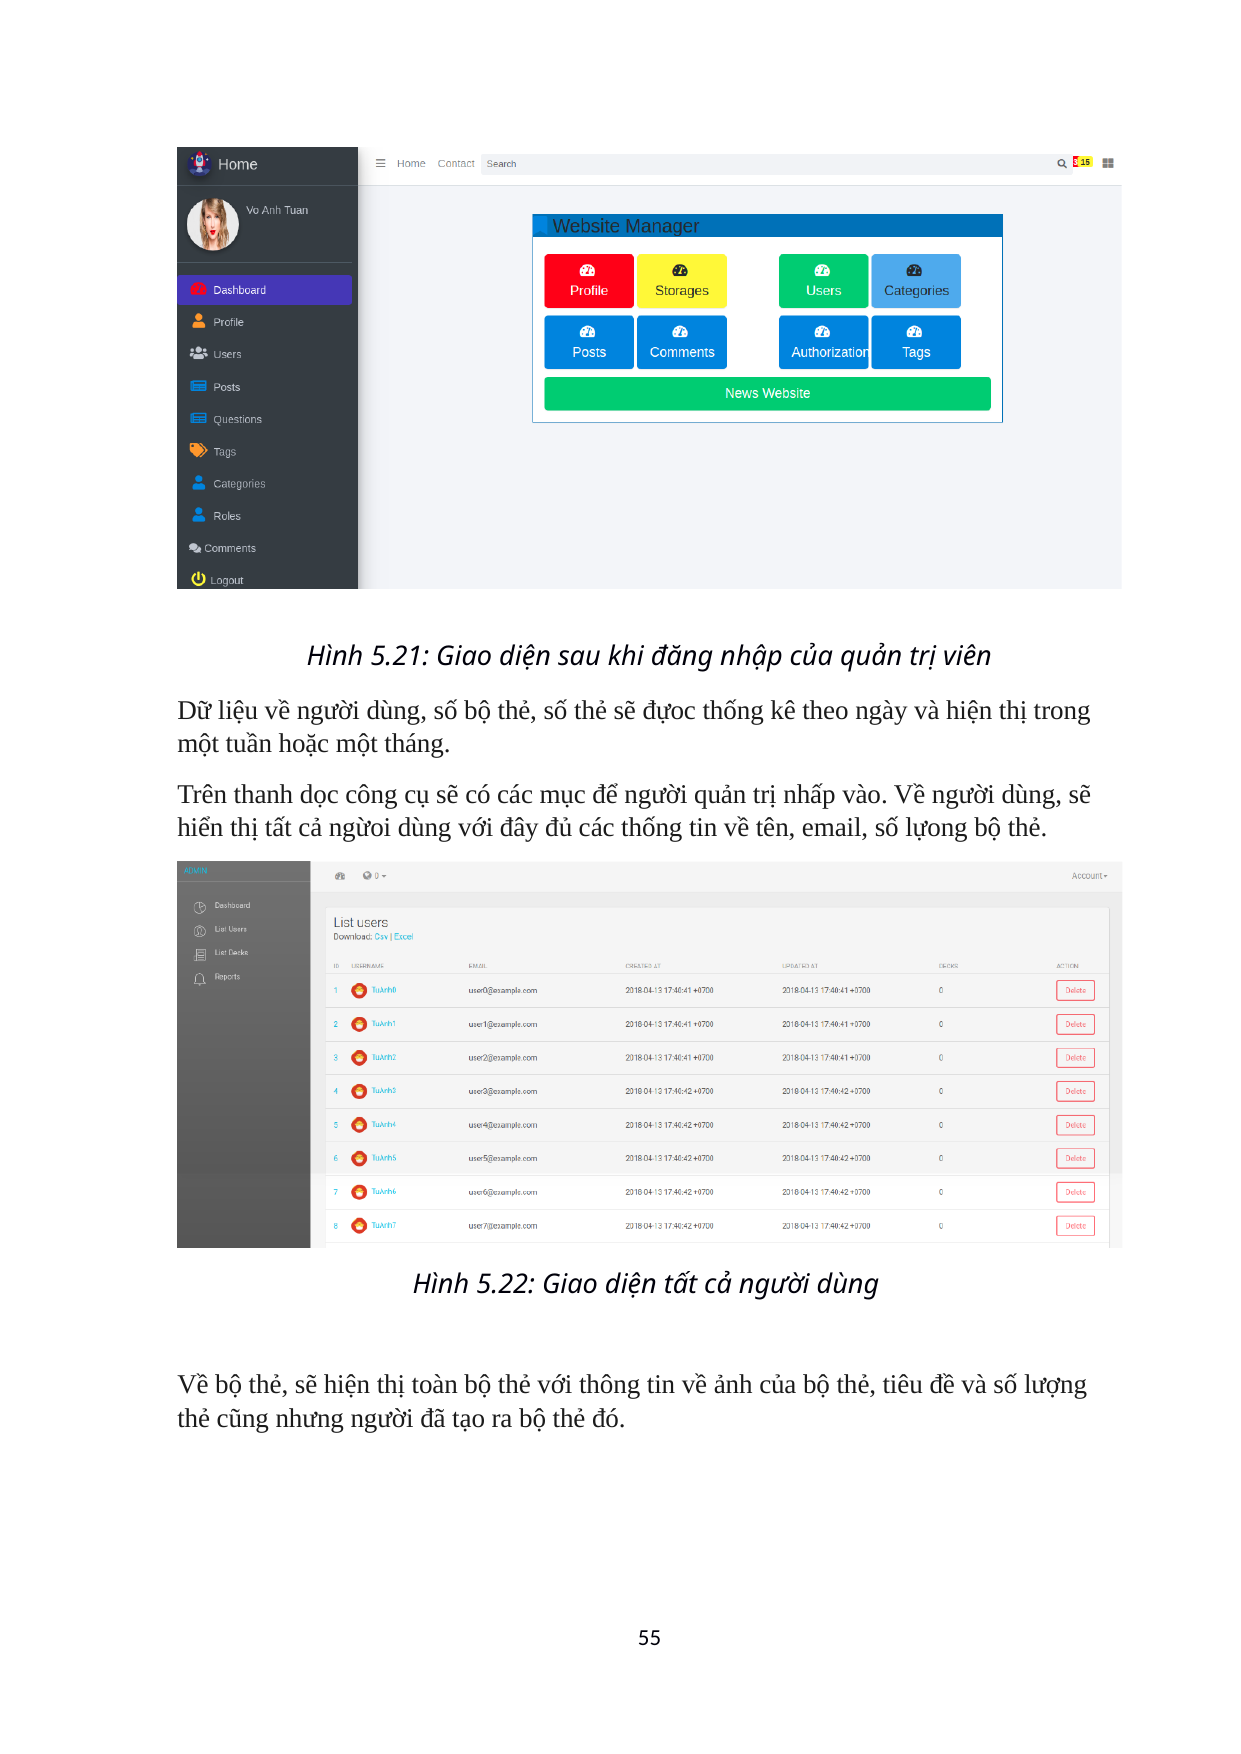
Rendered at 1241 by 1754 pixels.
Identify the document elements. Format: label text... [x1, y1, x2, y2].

text Hình 5.22: Giao diện tất cả người dùng [177, 1264, 1122, 1301]
text Dữ liệu về người dùng, số bộ thẻ, số thẻ sẽ đựoc thống kê theo ngày và hiện thị trong một tuần hoặc một tháng. [177, 694, 1122, 759]
picture [177, 147, 1122, 589]
text Về bộ thẻ, sẽ hiện thị toàn bộ thẻ với thông tin về ảnh của bộ thẻ, tiêu đề và số lượng thẻ cũng nhưng người đã tạo ra bộ thẻ đó. [177, 1369, 1122, 1433]
text Trên thanh dọc công cụ sẽ có các mục để người quản trị nhấp vào. Về người dùng, sẽ hiển thị tất cả ngừoi dùng với đây đủ các thống tin về tên, email, số lựong bộ thẻ. [177, 778, 1122, 842]
picture [177, 861, 1123, 1248]
text Hình 5.21: Giao diện sau khi đăng nhập của quản trị viên [177, 636, 1122, 673]
